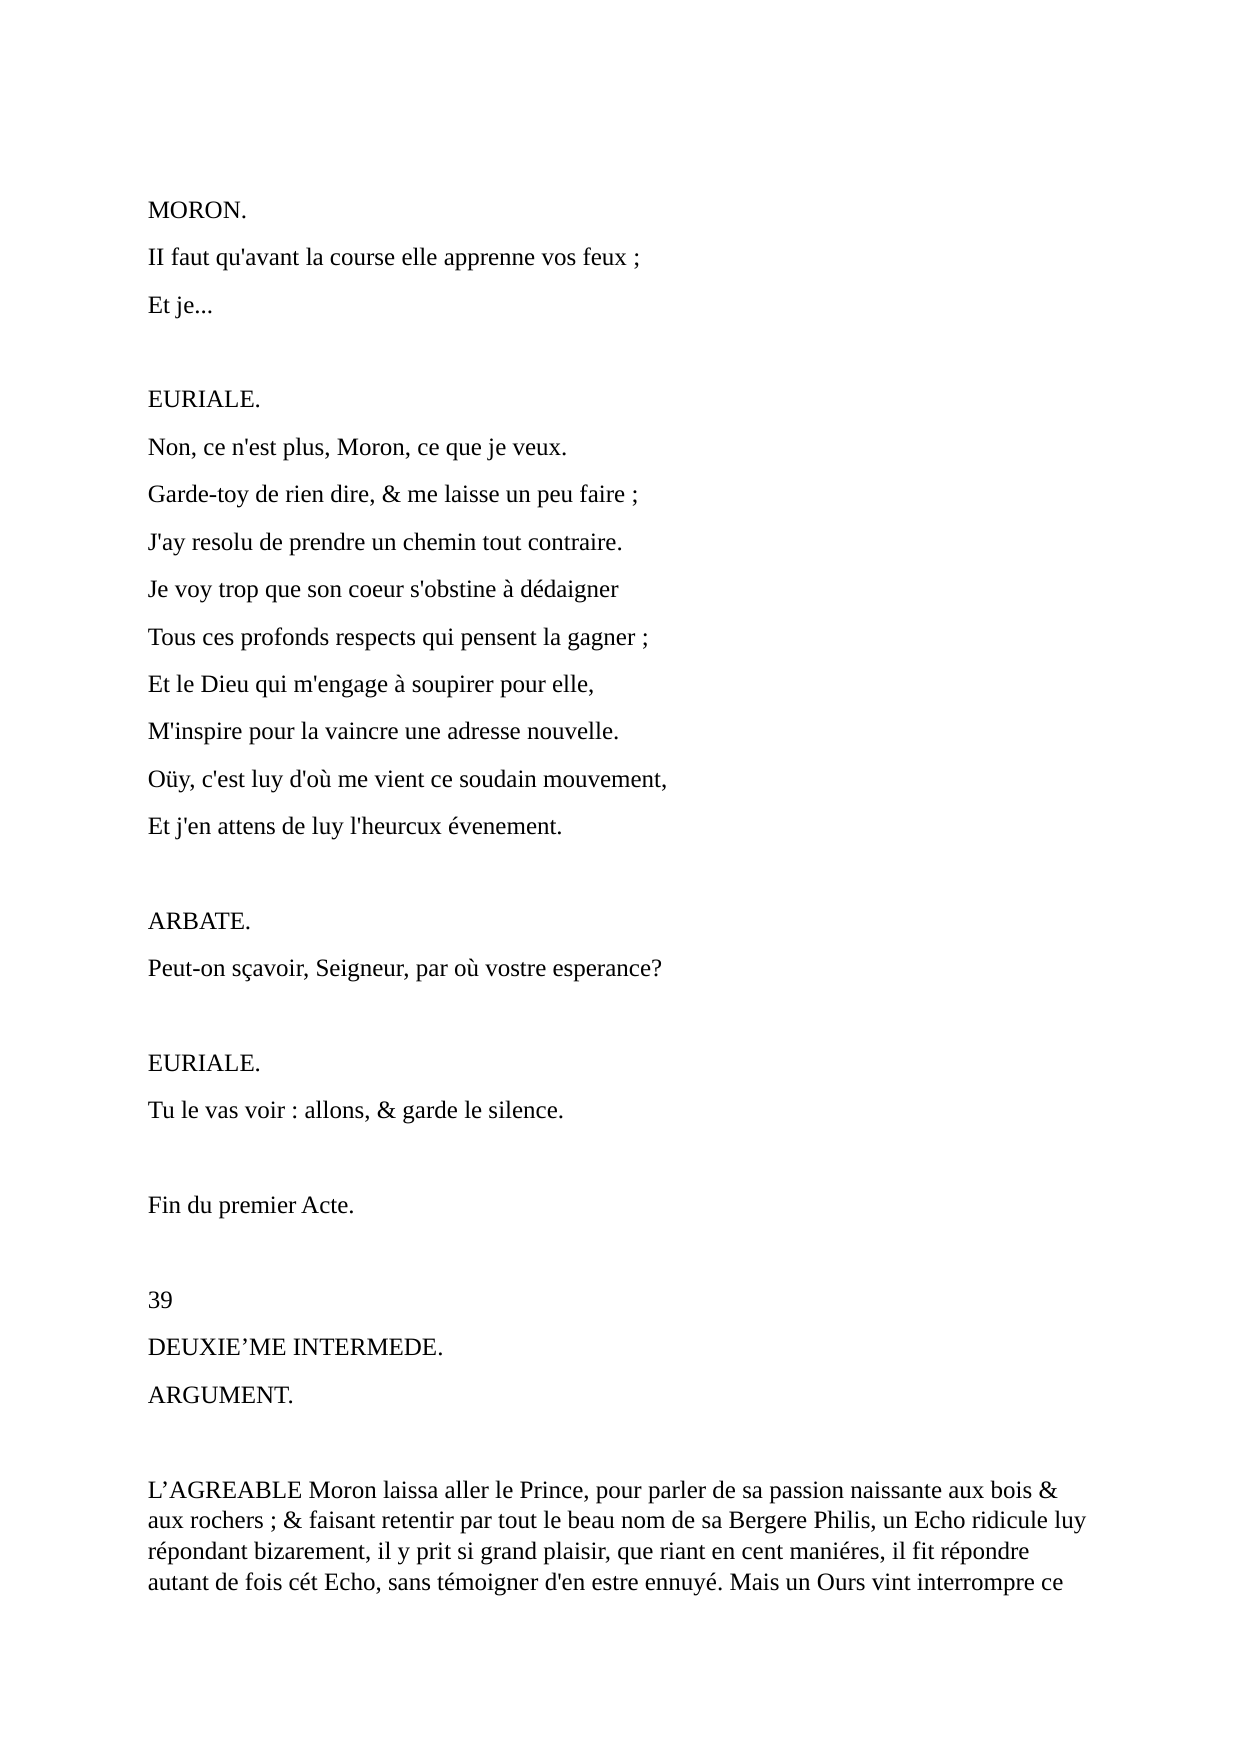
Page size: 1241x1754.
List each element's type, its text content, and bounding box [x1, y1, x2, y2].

text L’AGREABLE Moron laissa aller le Prince, pour parler de sa passion naissante aux bois & aux rochers ; & faisant retentir par tout le beau nom de sa Bergere Philis, un Echo ridicule luy répondant bizarement, il y prit si grand plaisir, que riant en cent maniéres, il fit répondre autant de fois cét Echo, sans témoigner d'en estre ennuyé. Mais un Ours vint interrompre ce [148, 1475, 1093, 1596]
text Fin du premier Acte. [148, 1190, 1093, 1219]
text EURIALE. [148, 1048, 1093, 1077]
text Non, ce n'est plus, Moron, ce que je veux. [148, 432, 1093, 461]
text Tu le vas voir : allons, & garde le silence. [148, 1096, 1093, 1124]
text Peut-on sçavoir, Seigneur, par où vostre esperance? [148, 953, 1093, 982]
text J'ay resolu de prendre un chemin tout contraire. [148, 527, 1093, 556]
text MORON. [148, 195, 1093, 224]
text Et j'en attens de luy l'heurcux évenement. [148, 811, 1093, 840]
text M'inspire pour la vaincre une adresse nouvelle. [148, 716, 1093, 745]
text Je voy trop que son coeur s'obstine à dédaigner [148, 574, 1093, 603]
text Et le Dieu qui m'engage à soupirer pour elle, [148, 669, 1093, 698]
text Oüy, c'est luy d'où me vient ce soudain mouvement, [148, 764, 1093, 792]
text Garde-toy de rien dire, & me laisse un peu faire ; [148, 479, 1093, 508]
text ARGUMENT. [148, 1380, 1093, 1409]
text 39 [148, 1285, 1093, 1314]
text Et je... [148, 290, 1093, 318]
text DEUXIE’ME INTERMEDE. [148, 1332, 1093, 1361]
text EURIALE. [148, 384, 1093, 413]
text ARBATE. [148, 906, 1093, 935]
text Tous ces profonds respects qui pensent la gagner ; [148, 622, 1093, 650]
text II faut qu'avant la course elle apprenne vos feux ; [148, 242, 1093, 271]
